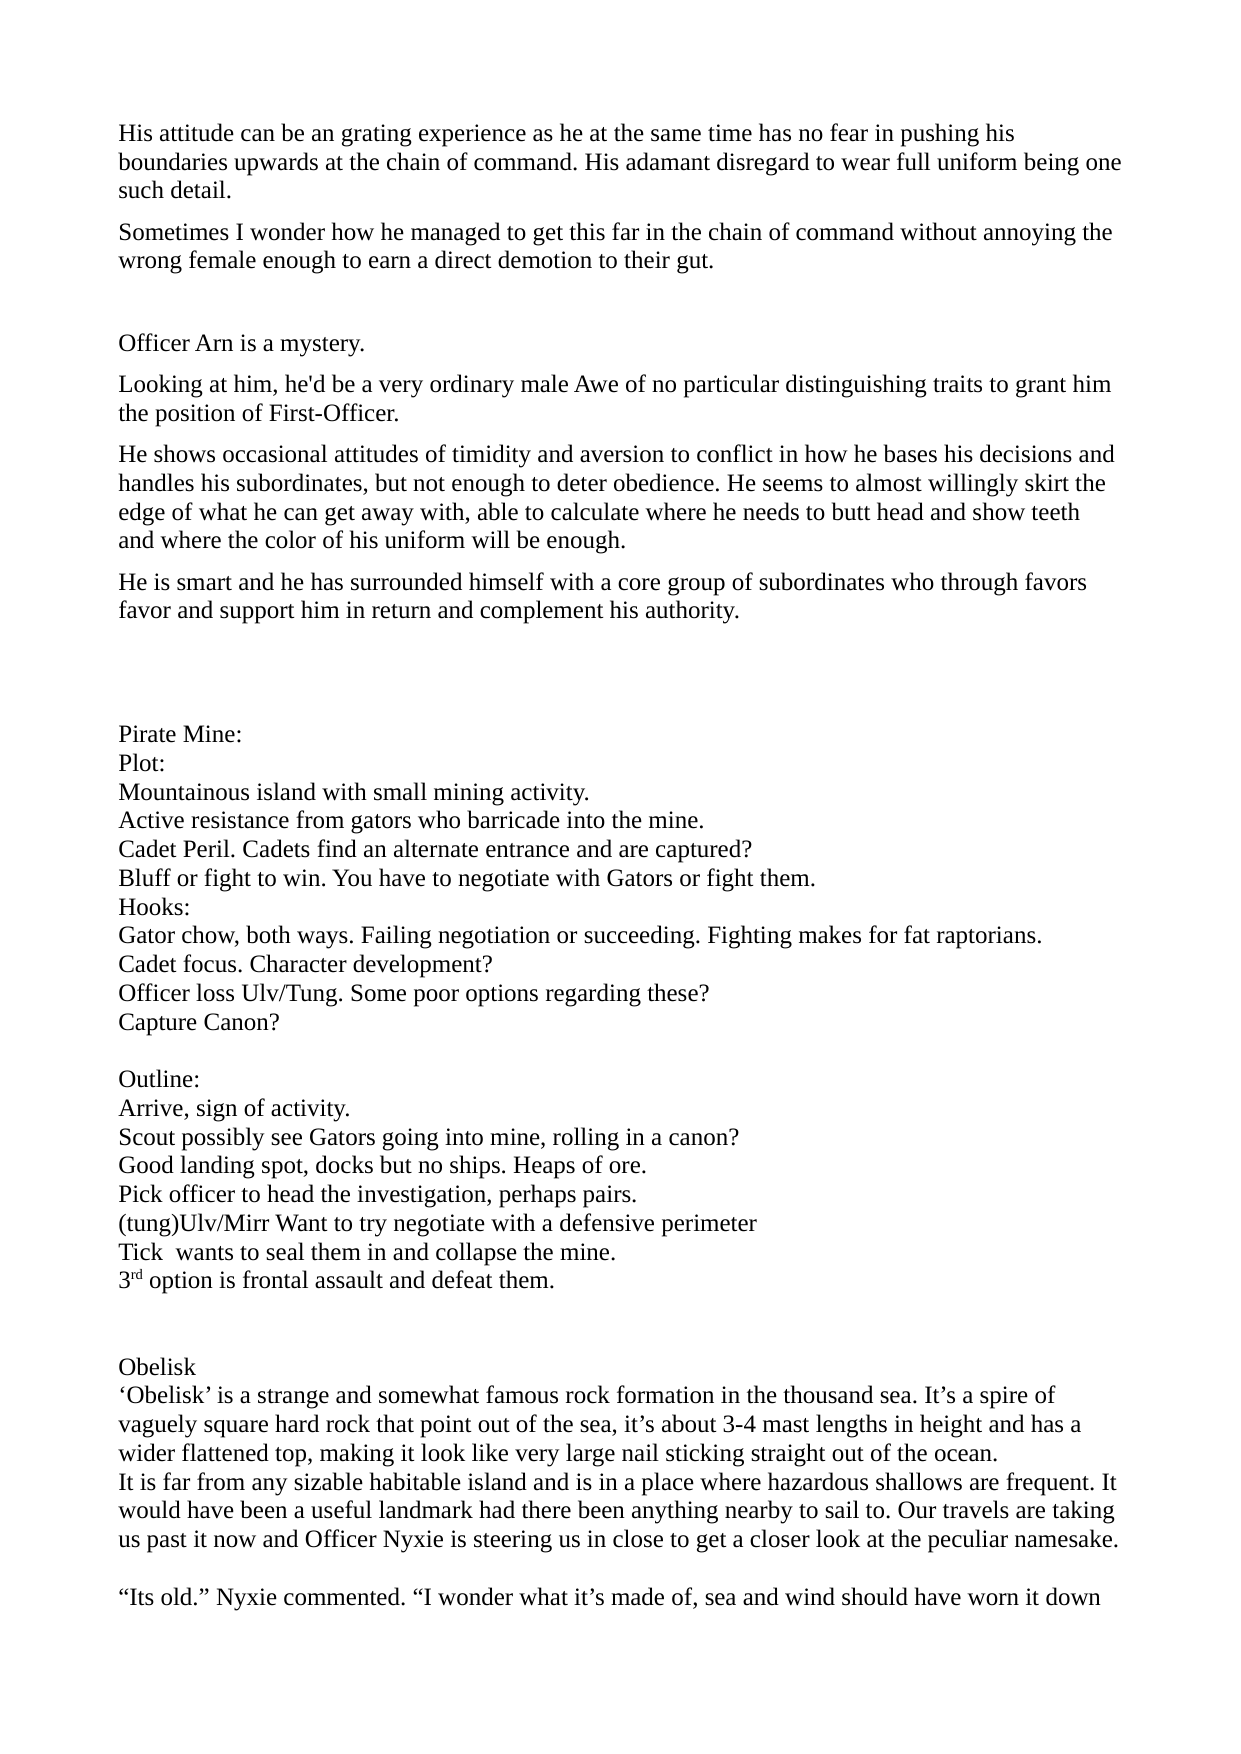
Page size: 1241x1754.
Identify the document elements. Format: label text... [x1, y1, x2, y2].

text Tick wants to seal them in and collapse the mine. [118, 1237, 1122, 1266]
text (tung)Ulv/Mirr Want to try negotiate with a defensive perimeter [118, 1208, 1122, 1237]
text Cadet focus. Character development? [118, 949, 1122, 978]
text Officer Arn is a mystery. [118, 328, 1122, 357]
text Bluff or fight to win. You have to negotiate with Gators or fight them. [118, 863, 1122, 892]
text Scout possibly see Gators going into mine, rolling in a canon? [118, 1122, 1122, 1151]
text Hooks: [118, 892, 1122, 921]
text Gator chow, both ways. Failing negotiation or succeeding. Fighting makes for fat raptorians. [118, 921, 1122, 949]
text Good landing spot, docks but no ships. Heaps of ore. [118, 1151, 1122, 1179]
text Cadet Peril. Cadets find an alternate entrance and are captured? [118, 834, 1122, 863]
text Obelisk [118, 1352, 1122, 1381]
text “Its old.” Nyxie commented. “I wonder what it’s made of, sea and wind should have worn it down [118, 1582, 1122, 1611]
text Capture Canon? [118, 1007, 1122, 1036]
text Pick officer to head the investigation, perhaps pairs. [118, 1179, 1122, 1208]
text Outline: [118, 1064, 1122, 1093]
text 3rd option is frontal assault and defeat them. [118, 1266, 1122, 1294]
text Plot: [118, 748, 1122, 777]
text ‘Obelisk’ is a strange and somewhat famous rock formation in the thousand sea. It’s a spire of vaguely square hard rock that point out of the sea, it’s about 3-4 mast lengths in height and has a wider flattened top, making it look like very large nail sticking straight out of the ocean. It is far from any sizable habitable island and is in a place where hazardous shallows are frequent. It would have been a useful landmark had there been anything nearby to sail to. Our travels are taking us past it now and Officer Nyxie is steering us in close to get a closer look at the peculiar namesake. [118, 1381, 1122, 1553]
text Arrive, sign of activity. [118, 1093, 1122, 1122]
text Officer loss Ulv/Tung. Some poor options regarding these? [118, 978, 1122, 1007]
text He is smart and he has surrounded himself with a core group of subordinates who through favors favor and support him in return and complement his authority. [118, 567, 1122, 624]
text Looking at him, he'd be a very ordinary male Awe of no particular distinguishing traits to grant him the position of First-Officer. [118, 369, 1122, 427]
text Active resistance from gators who barricade into the mine. [118, 806, 1122, 834]
text He shows occasional attitudes of timidity and aversion to conflict in how he bases his decisions and handles his subordinates, but not enough to deter obedience. He seems to almost willingly skirt the edge of what he can get away with, able to calculate where he needs to butt head and show teeth and where the color of his uniform will be enough. [118, 439, 1122, 554]
text Sometimes I wonder how he managed to get this far in the chain of command without annoying the wrong female enough to earn a direct demotion to their gut. [118, 217, 1122, 274]
text Mountainous island with small mining activity. [118, 777, 1122, 806]
text His attitude can be an grating experience as he at the same time has no fear in pushing his boundaries upwards at the chain of command. His adamant disregard to wear full uniform being one such detail. [118, 118, 1122, 204]
text Pirate Mine: [118, 719, 1122, 748]
